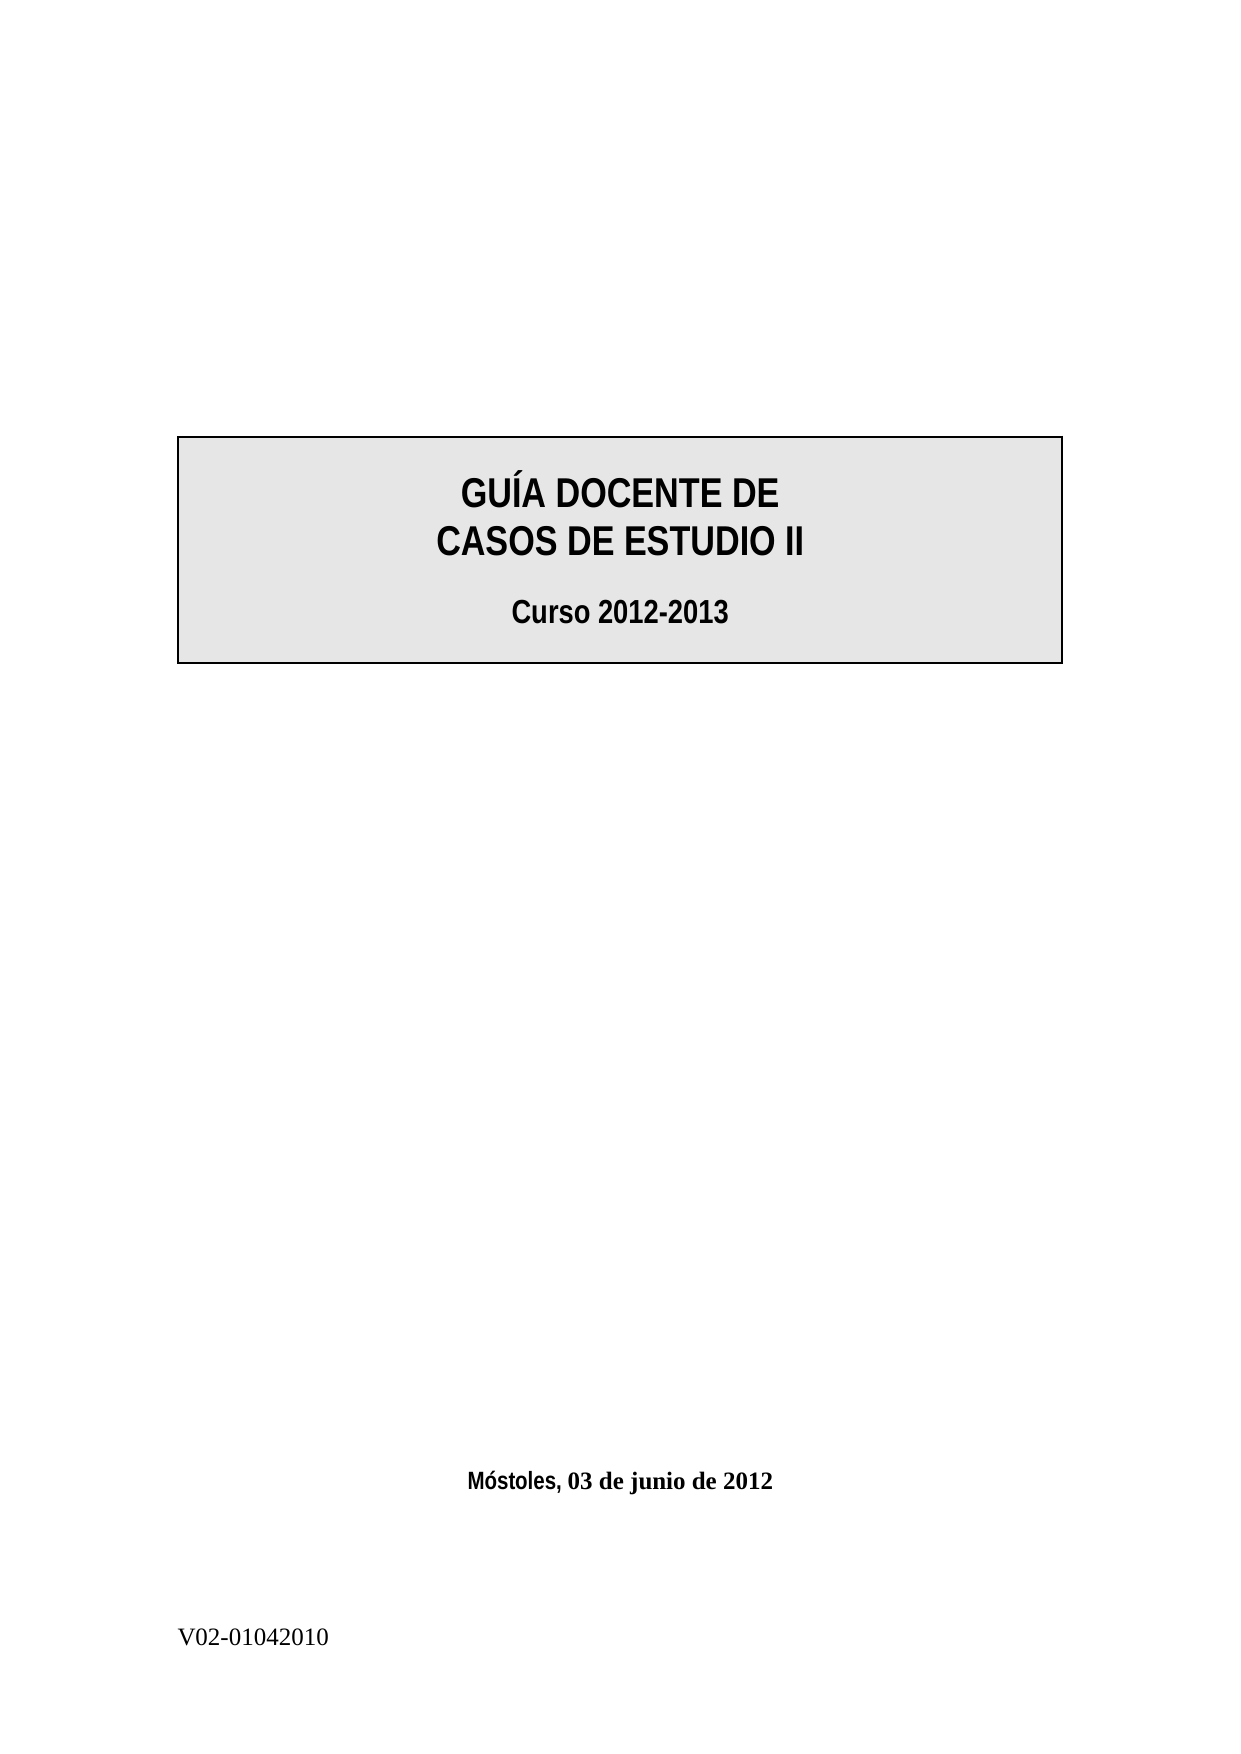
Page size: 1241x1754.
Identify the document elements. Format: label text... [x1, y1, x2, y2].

text Curso 2012-2013 [179, 588, 1061, 627]
text GUÍA DOCENTE DE [179, 464, 1061, 512]
text Móstoles, 03 de junio de 2012 [177, 1466, 1063, 1495]
text CASOS DE ESTUDIO II [179, 512, 1061, 560]
